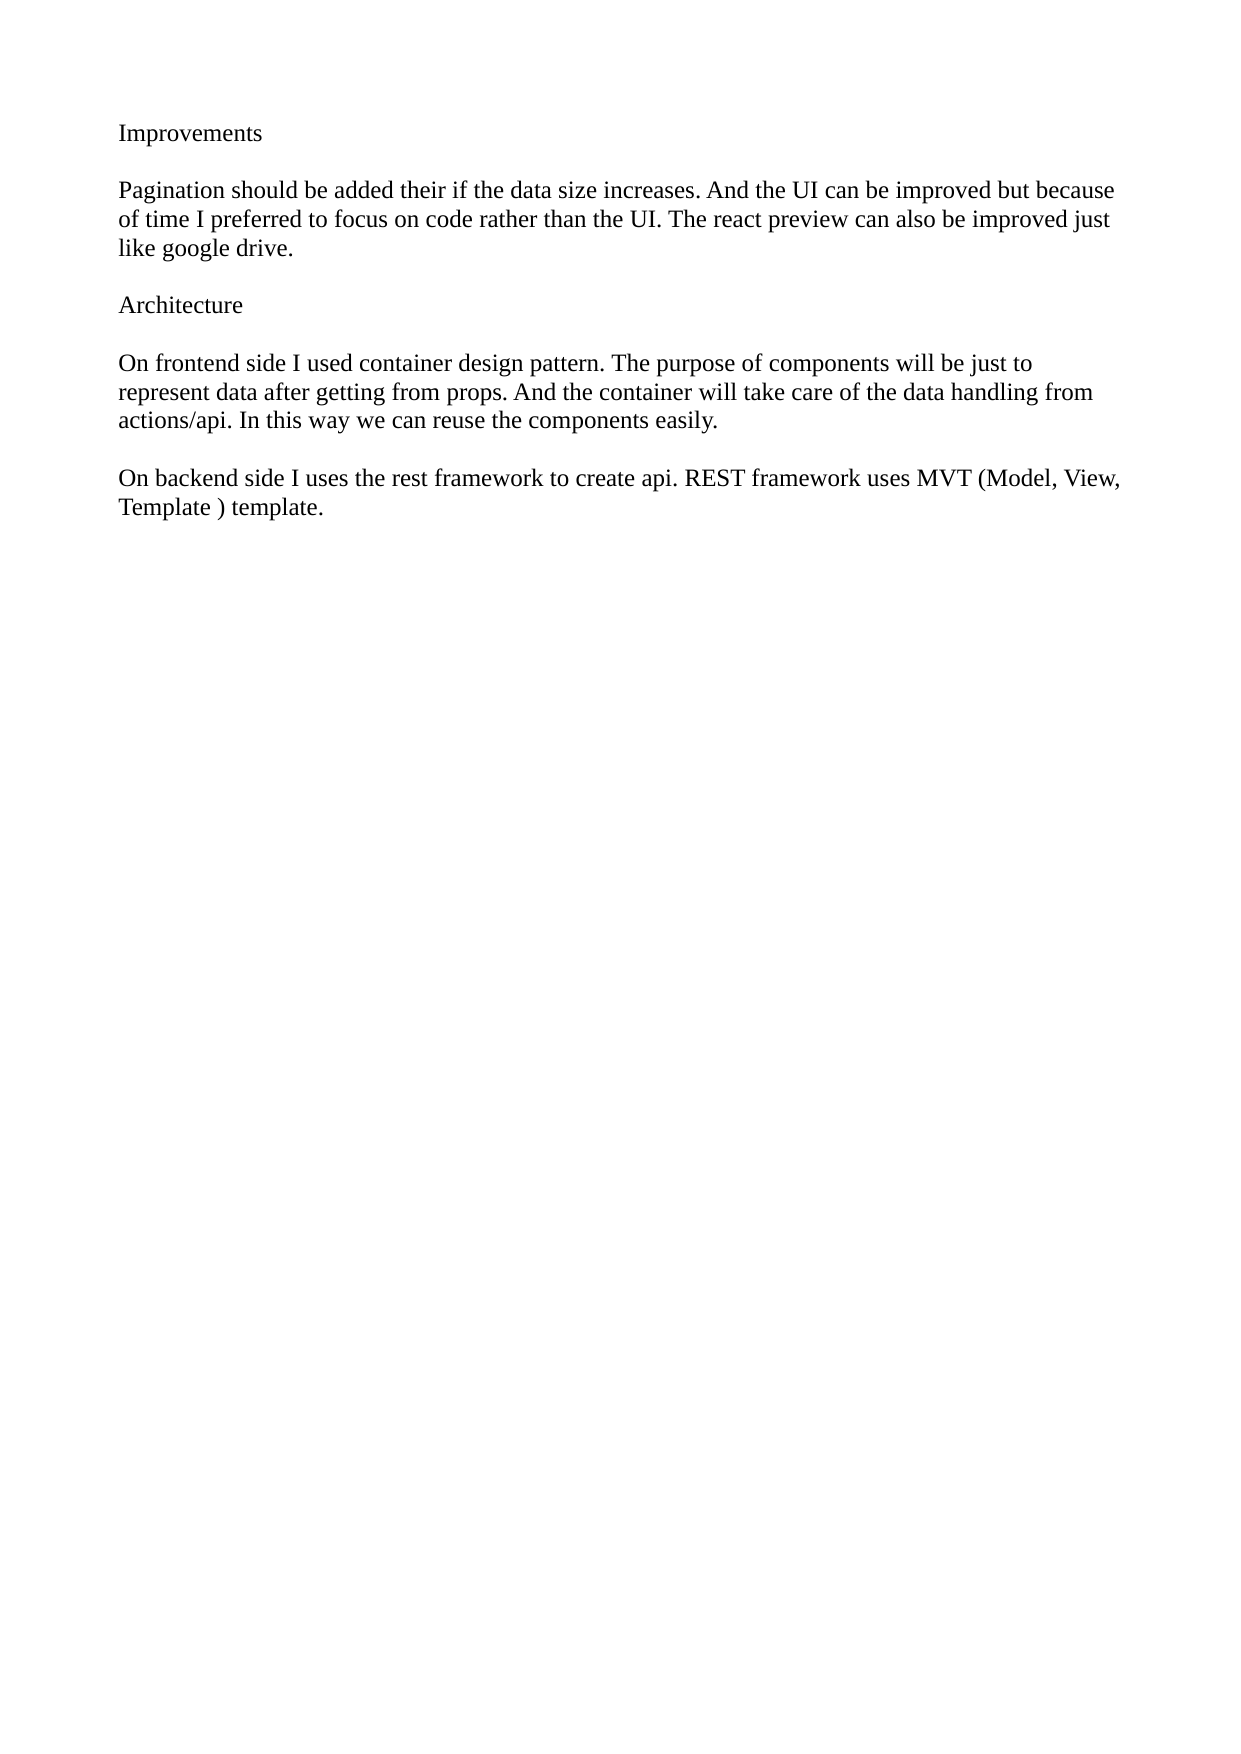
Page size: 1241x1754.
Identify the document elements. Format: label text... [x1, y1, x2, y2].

text On frontend side I used container design pattern. The purpose of components will be just to represent data after getting from props. And the container will take care of the data handling from actions/api. In this way we can reuse the components easily. [118, 348, 1122, 434]
text On backend side I uses the rest framework to create api. REST framework uses MVT (Model, View, Template ) template. [118, 463, 1122, 521]
text Architecture [118, 291, 1122, 319]
text Pagination should be added their if the data size increases. And the UI can be improved but because of time I preferred to focus on code rather than the UI. The react preview can also be improved just like google drive. [118, 176, 1122, 262]
text Improvements [118, 118, 1122, 147]
